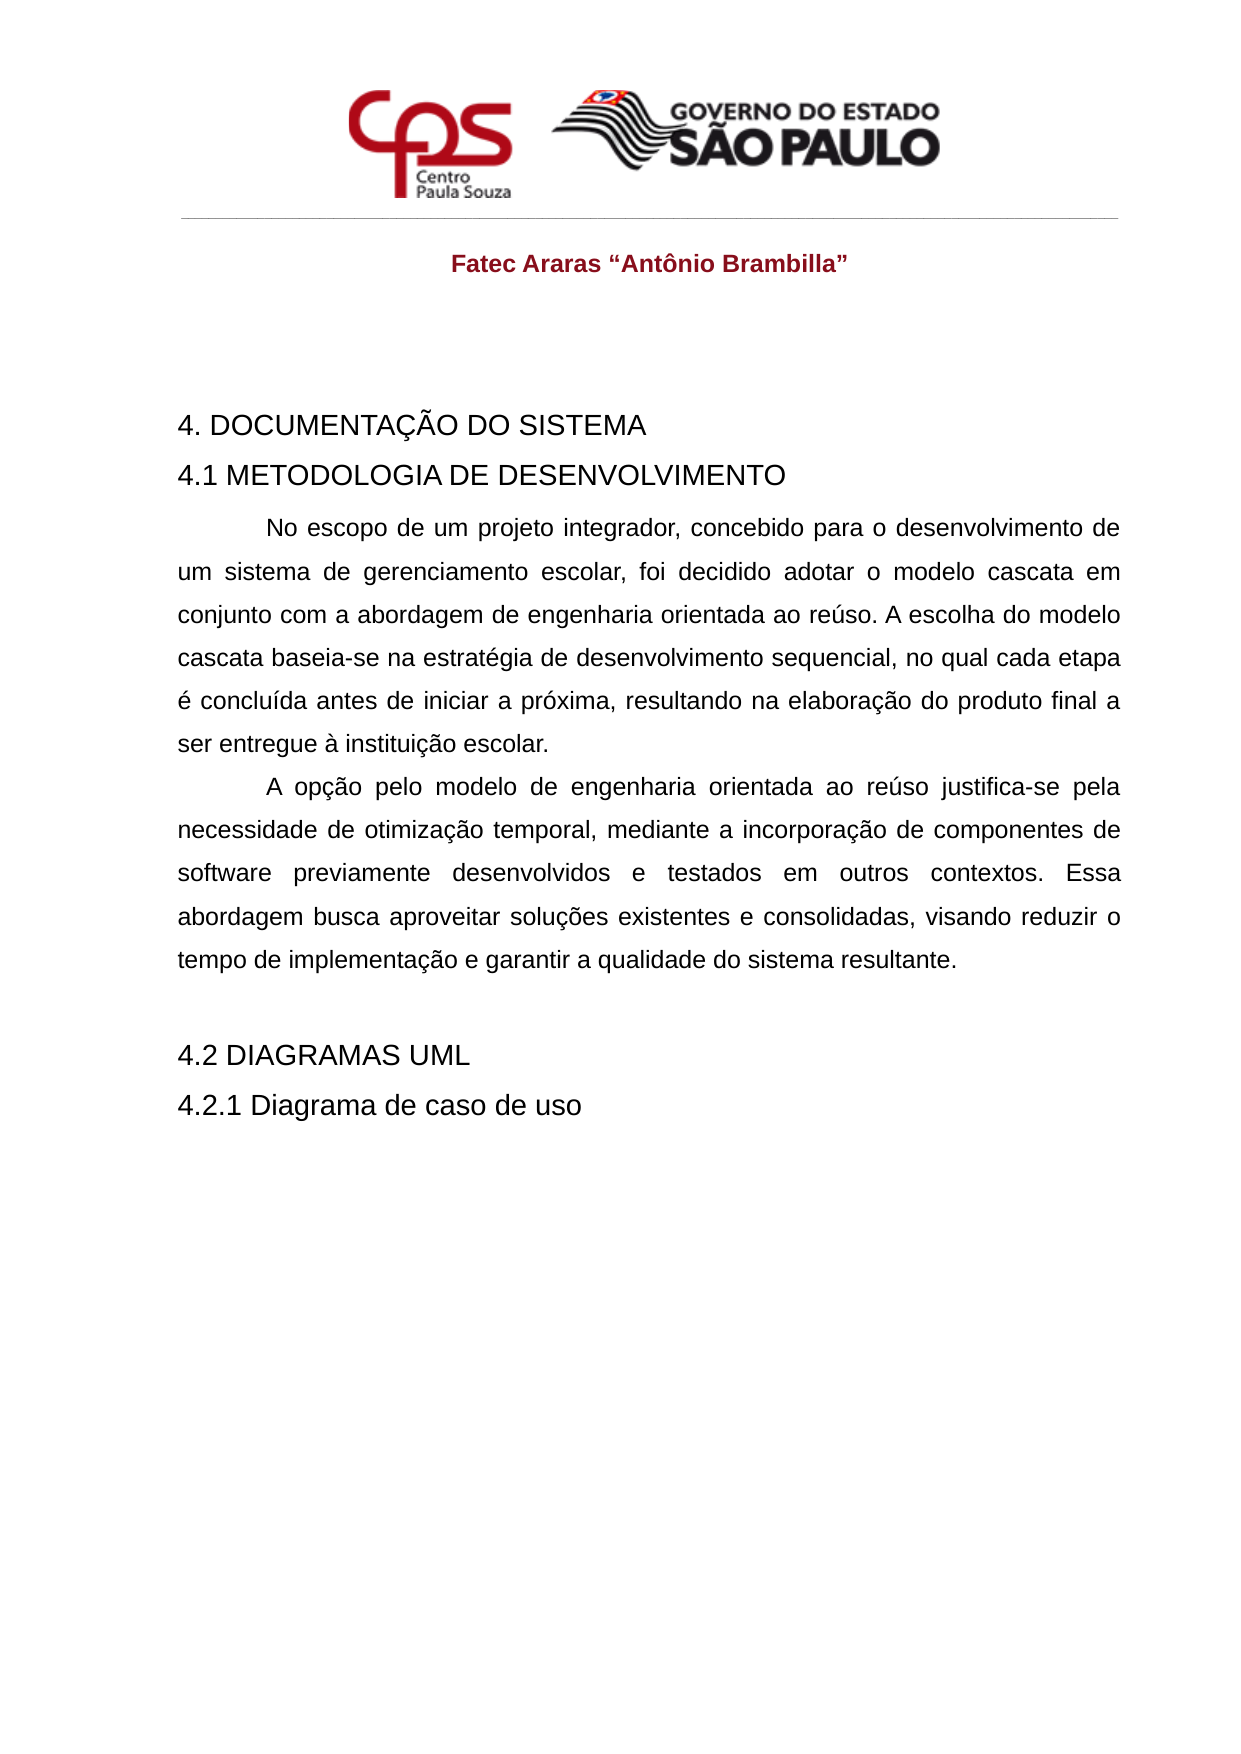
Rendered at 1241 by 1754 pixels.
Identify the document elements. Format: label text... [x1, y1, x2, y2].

text No escopo de um projeto integrador, concebido para o desenvolvimento de um sistema de gerenciamento escolar, foi decidido adotar o modelo cascata em conjunto com a abordagem de engenharia orientada ao reúso. A escolha do modelo cascata baseia-se na estratégia de desenvolvimento sequencial, no qual cada etapa é concluída antes de iniciar a próxima, resultando na elaboração do produto final a ser entregue à instituição escolar. [177, 508, 1122, 758]
text A opção pelo modelo de engenharia orientada ao reúso justifica-se pela necessidade de otimização temporal, mediante a incorporação de componentes de software previamente desenvolvidos e testados em outros contextos. Essa abordagem busca aproveitar soluções existentes e consolidadas, visando reduzir o tempo de implementação e garantir a qualidade do sistema resultante. [177, 772, 1122, 973]
picture [348, 90, 940, 198]
text 4. DOCUMENTAÇÃO DO SISTEMA [177, 408, 1122, 441]
text 4.2 DIAGRAMAS UML [177, 1038, 1122, 1072]
text 4.2.1 Diagrama de caso de uso [177, 1088, 1122, 1122]
text 4.1 METODOLOGIA DE DESENVOLVIMENTO [177, 458, 1122, 492]
